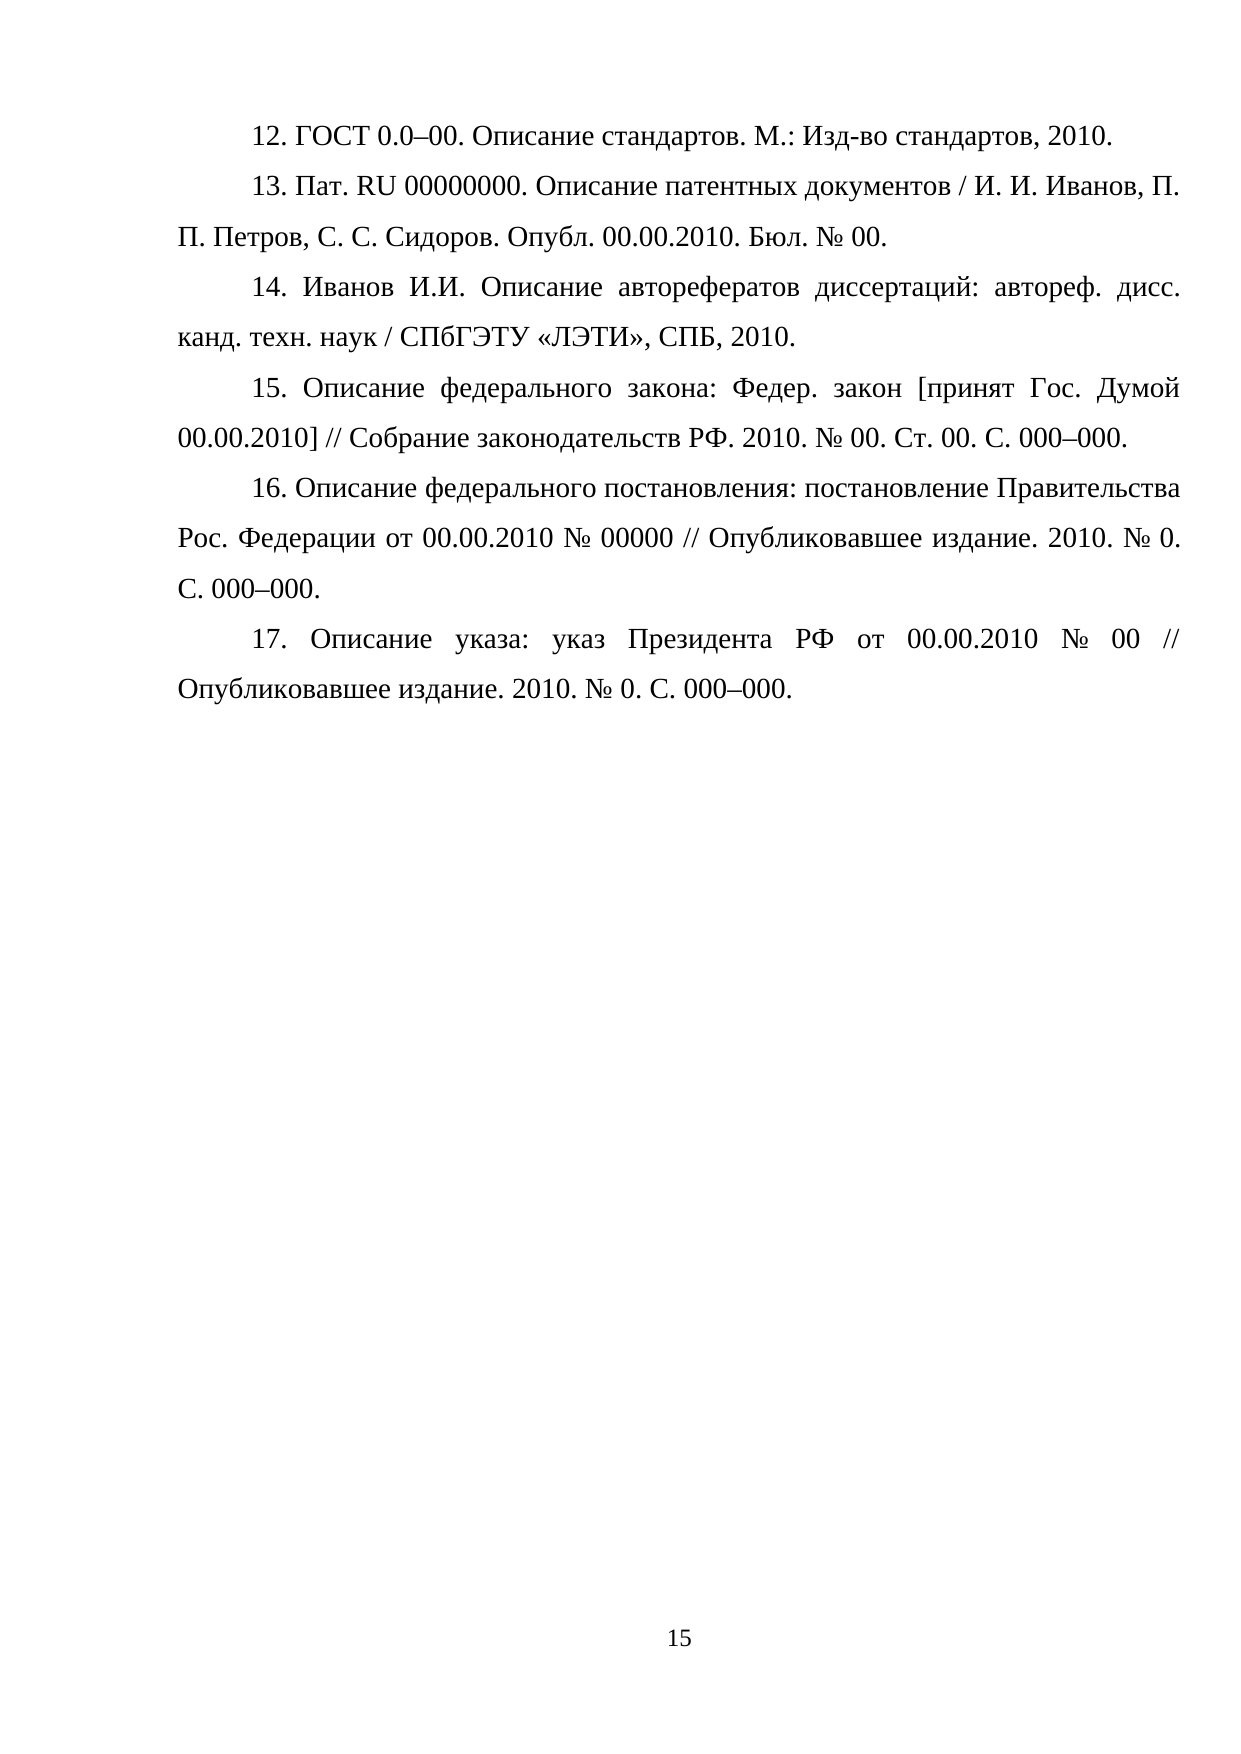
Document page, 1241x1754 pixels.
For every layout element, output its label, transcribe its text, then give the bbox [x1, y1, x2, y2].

text 15. Описание федерального закона: Федер. закон [принят Гос. Думой 00.00.2010] // Собрание законодательств РФ. 2010. № 00. Ст. 00. С. 000–000. [177, 370, 1181, 453]
text 17. Описание указа: указ Президента РФ от 00.00.2010 № 00 // Опубликовавшее издание. 2010. № 0. С. 000–000. [177, 621, 1181, 705]
text 12. ГОСТ 0.0–00. Описание стандартов. М.: Изд-во стандартов, 2010. [177, 118, 1181, 152]
text 14. Иванов И.И. Описание авторефератов диссертаций: автореф. дисс. канд. техн. наук / СПбГЭТУ «ЛЭТИ», СПБ, 2010. [177, 269, 1181, 353]
text 16. Описание федерального постановления: постановление Правительства Рос. Федерации от 00.00.2010 № 00000 // Опубликовавшее издание. 2010. № 0. С. 000–000. [177, 470, 1181, 604]
text 13. Пат. RU 00000000. Описание патентных документов / И. И. Иванов, П. П. Петров, С. С. Сидоров. Опубл. 00.00.2010. Бюл. № 00. [177, 168, 1181, 252]
